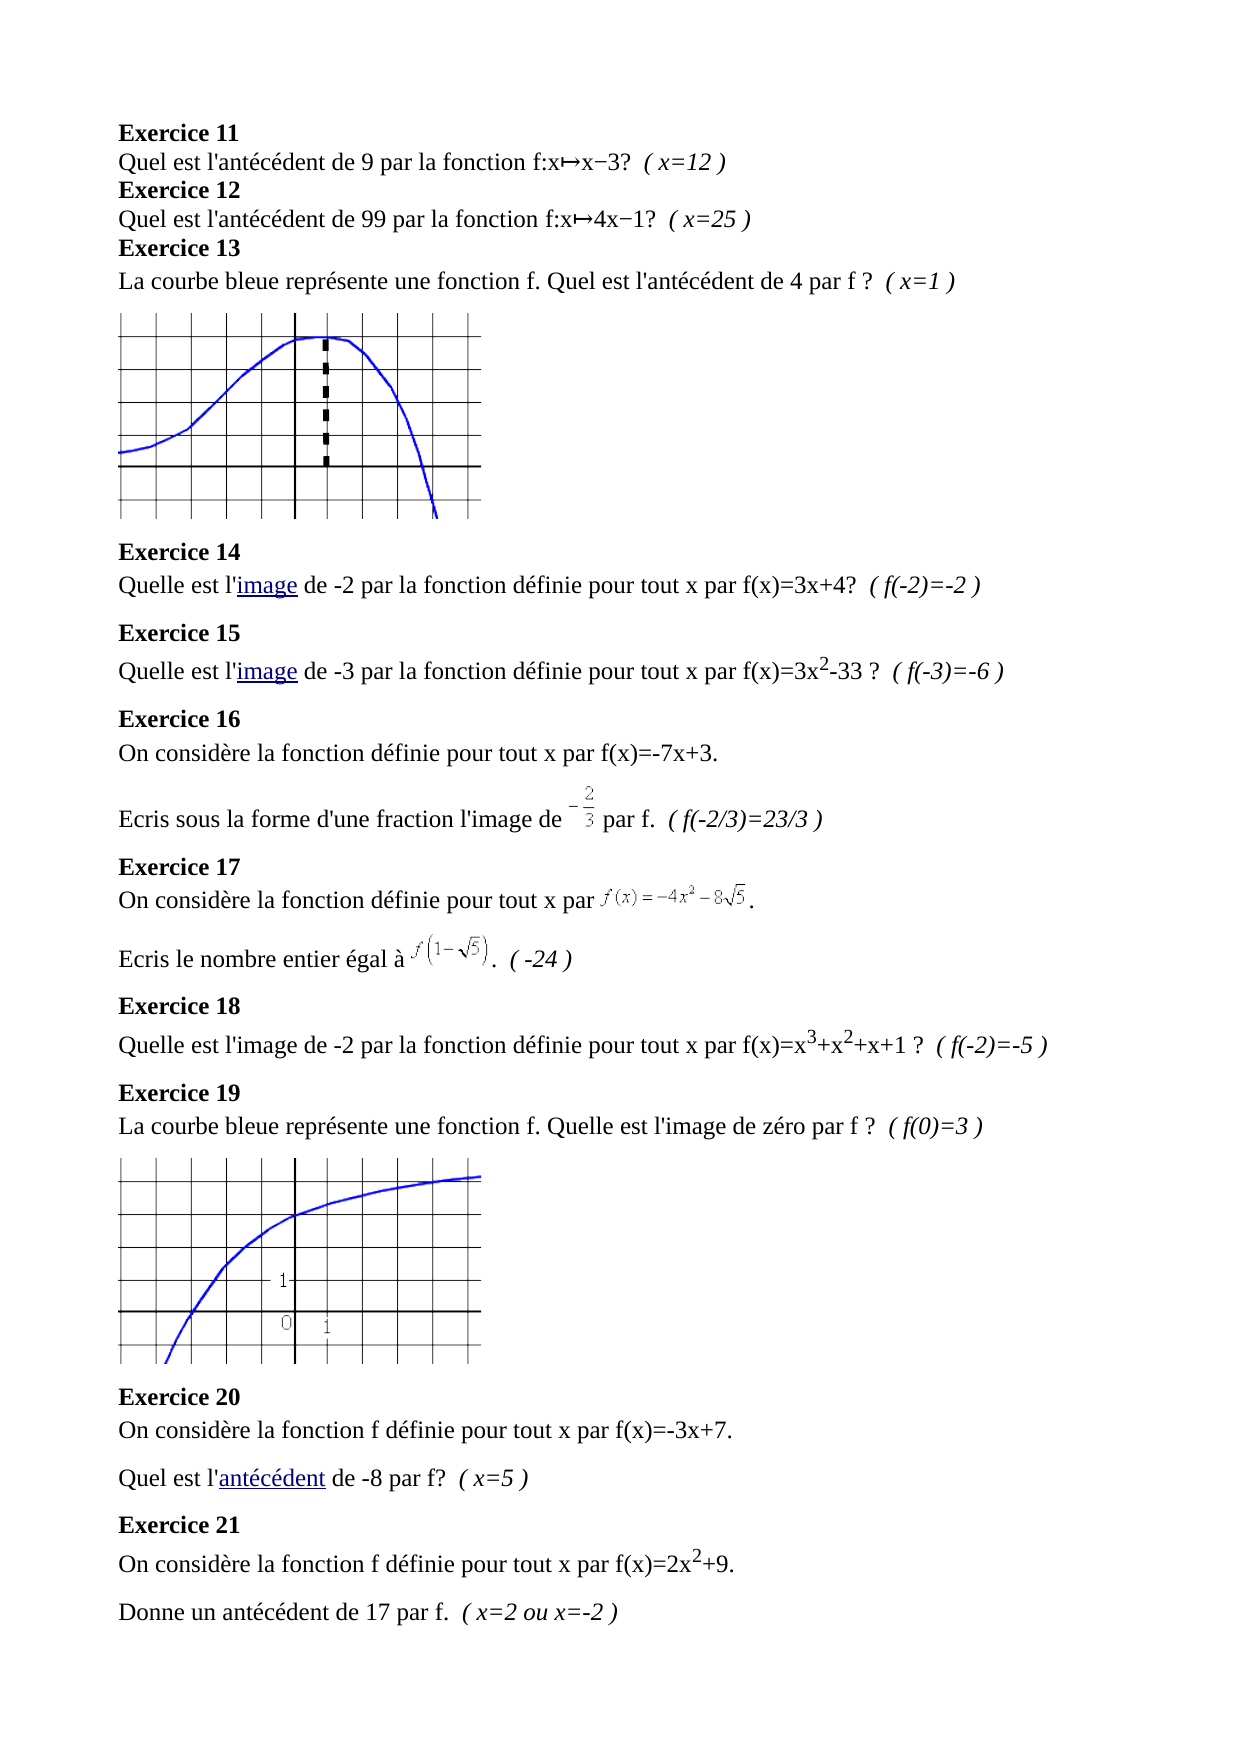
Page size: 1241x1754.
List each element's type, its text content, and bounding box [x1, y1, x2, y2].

text Exercice 18 Quelle est l'image de -2 par la fonction définie pour tout x par f(x)=x3+x2+x+1 ? ( f(-2)=-5 ) [118, 991, 1122, 1059]
text Exercice 12 Quel est l'antécédent de 99 par la fonction f:x↦4x−1? ( x=25 ) [118, 176, 1122, 233]
text Donne un antécédent de 17 par f. ( x=2 ou x=-2 ) [118, 1597, 1122, 1626]
text Exercice 20 On considère la fonction f définie pour tout x par f(x)=-3x+7. [118, 1382, 1122, 1444]
picture [568, 785, 597, 828]
text Quel est l'antécédent de -8 par f? ( x=5 ) [118, 1463, 1122, 1492]
text Ecris le nombre entier égal à . ( -24 ) [118, 933, 1122, 972]
picture [411, 933, 491, 967]
picture [600, 884, 749, 909]
text Exercice 19 La courbe bleue représente une fonction f. Quelle est l'image de zéro par f ? ( f(0)=3 ) [118, 1078, 1122, 1140]
text Exercice 11 Quel est l'antécédent de 9 par la fonction f:x↦x−3? ( x=12 ) [118, 118, 1122, 176]
text Ecris sous la forme d'une fraction l'image de par f. ( f(-2/3)=23/3 ) [118, 785, 1122, 833]
text Exercice 13 La courbe bleue représente une fonction f. Quel est l'antécédent de 4 par f ? ( x=1 ) [118, 233, 1122, 295]
picture [118, 313, 482, 519]
text Exercice 17 On considère la fonction définie pour tout x par . [118, 852, 1122, 914]
text Exercice 15 Quelle est l'image de -3 par la fonction définie pour tout x par f(x)=3x2-33 ? ( f(-3)=-6 ) [118, 618, 1122, 685]
text Exercice 14 Quelle est l'image de -2 par la fonction définie pour tout x par f(x)=3x+4? ( f(-2)=-2 ) [118, 537, 1122, 599]
text Exercice 21 On considère la fonction f définie pour tout x par f(x)=2x2+9. [118, 1510, 1122, 1578]
text Exercice 16 On considère la fonction définie pour tout x par f(x)=-7x+3. [118, 704, 1122, 766]
picture [118, 1158, 482, 1364]
